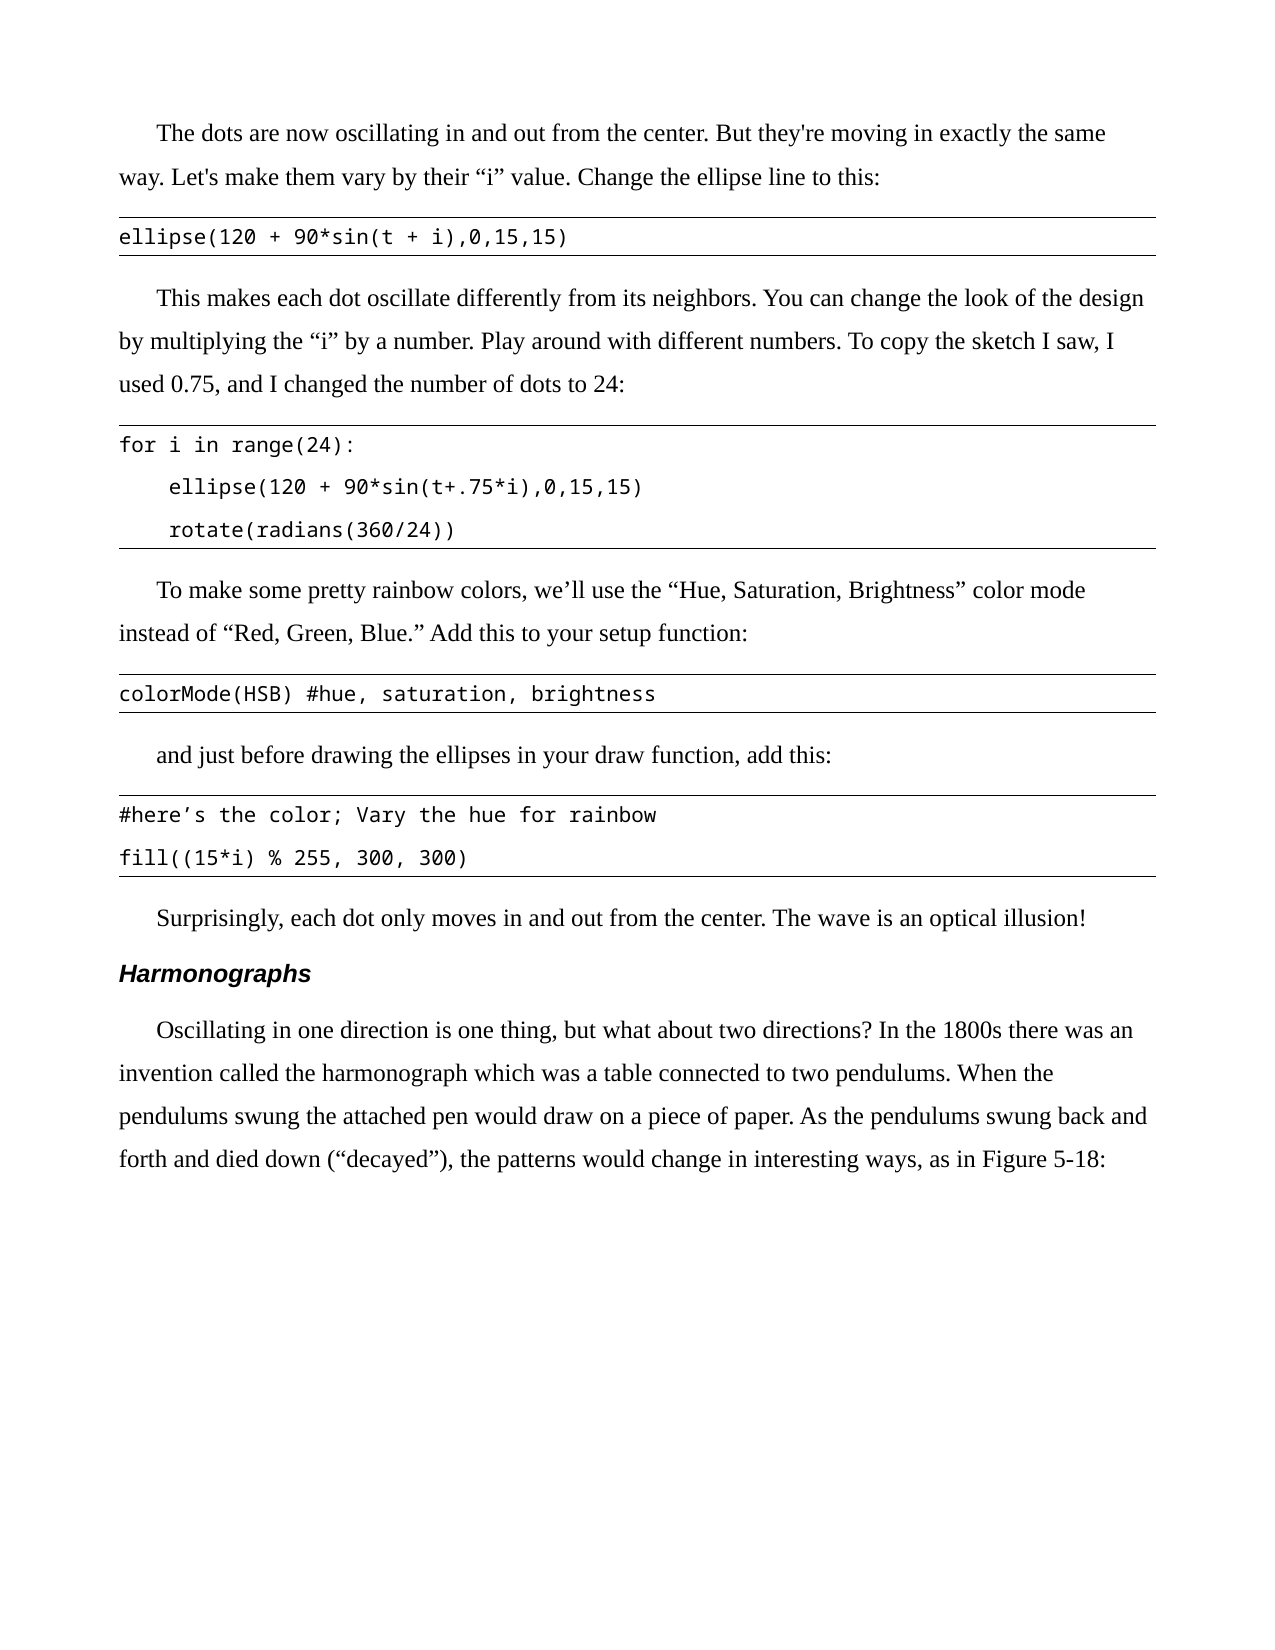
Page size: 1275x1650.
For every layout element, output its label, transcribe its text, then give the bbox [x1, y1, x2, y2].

text colorMode(HSB) #hue, saturation, brightness [118, 675, 1156, 713]
text Surprisingly, each dot only moves in and out from the center. The wave is an optical illusion! [118, 903, 1156, 932]
text This makes each dot oscillate differently from its neighbors. You can change the look of the design by multiplying the “i” by a number. Play around with different numbers. To copy the sketch I saw, I used 0.75, and I changed the number of dots to 24: [118, 283, 1156, 398]
text ellipse(120 + 90*sin(t+.75*i),0,15,15) [118, 472, 1156, 501]
text To make some pretty rainbow colors, we’ll use the “Hue, Saturation, Brightness” color mode instead of “Red, Green, Blue.” Add this to your setup function: [118, 575, 1156, 647]
text rotate(radians(360/24)) [118, 515, 1156, 549]
text and just before drawing the ellipses in your draw function, add this: [118, 740, 1156, 768]
text #here’s the color; Vary the hue for rainbow [118, 796, 1156, 829]
text The dots are now oscillating in and out from the center. But they're moving in exactly the same way. Let's make them vary by their “i” value. Change the ellipse line to this: [118, 118, 1156, 190]
text ellipse(120 + 90*sin(t + i),0,15,15) [118, 218, 1156, 256]
text fill((15*i) % 255, 300, 300) [118, 843, 1156, 877]
text Oscillating in one direction is one thing, but what about two directions? In the 1800s there was an invention called the harmonograph which was a table connected to two pendulums. When the pendulums swung the attached pen would draw on a piece of paper. As the pendulums swung back and forth and died down (“decayed”), the patterns would change in interesting ways, as in Figure 5-18: [118, 1015, 1156, 1173]
text for i in range(24): [118, 426, 1156, 458]
text Harmonographs [118, 959, 1156, 988]
